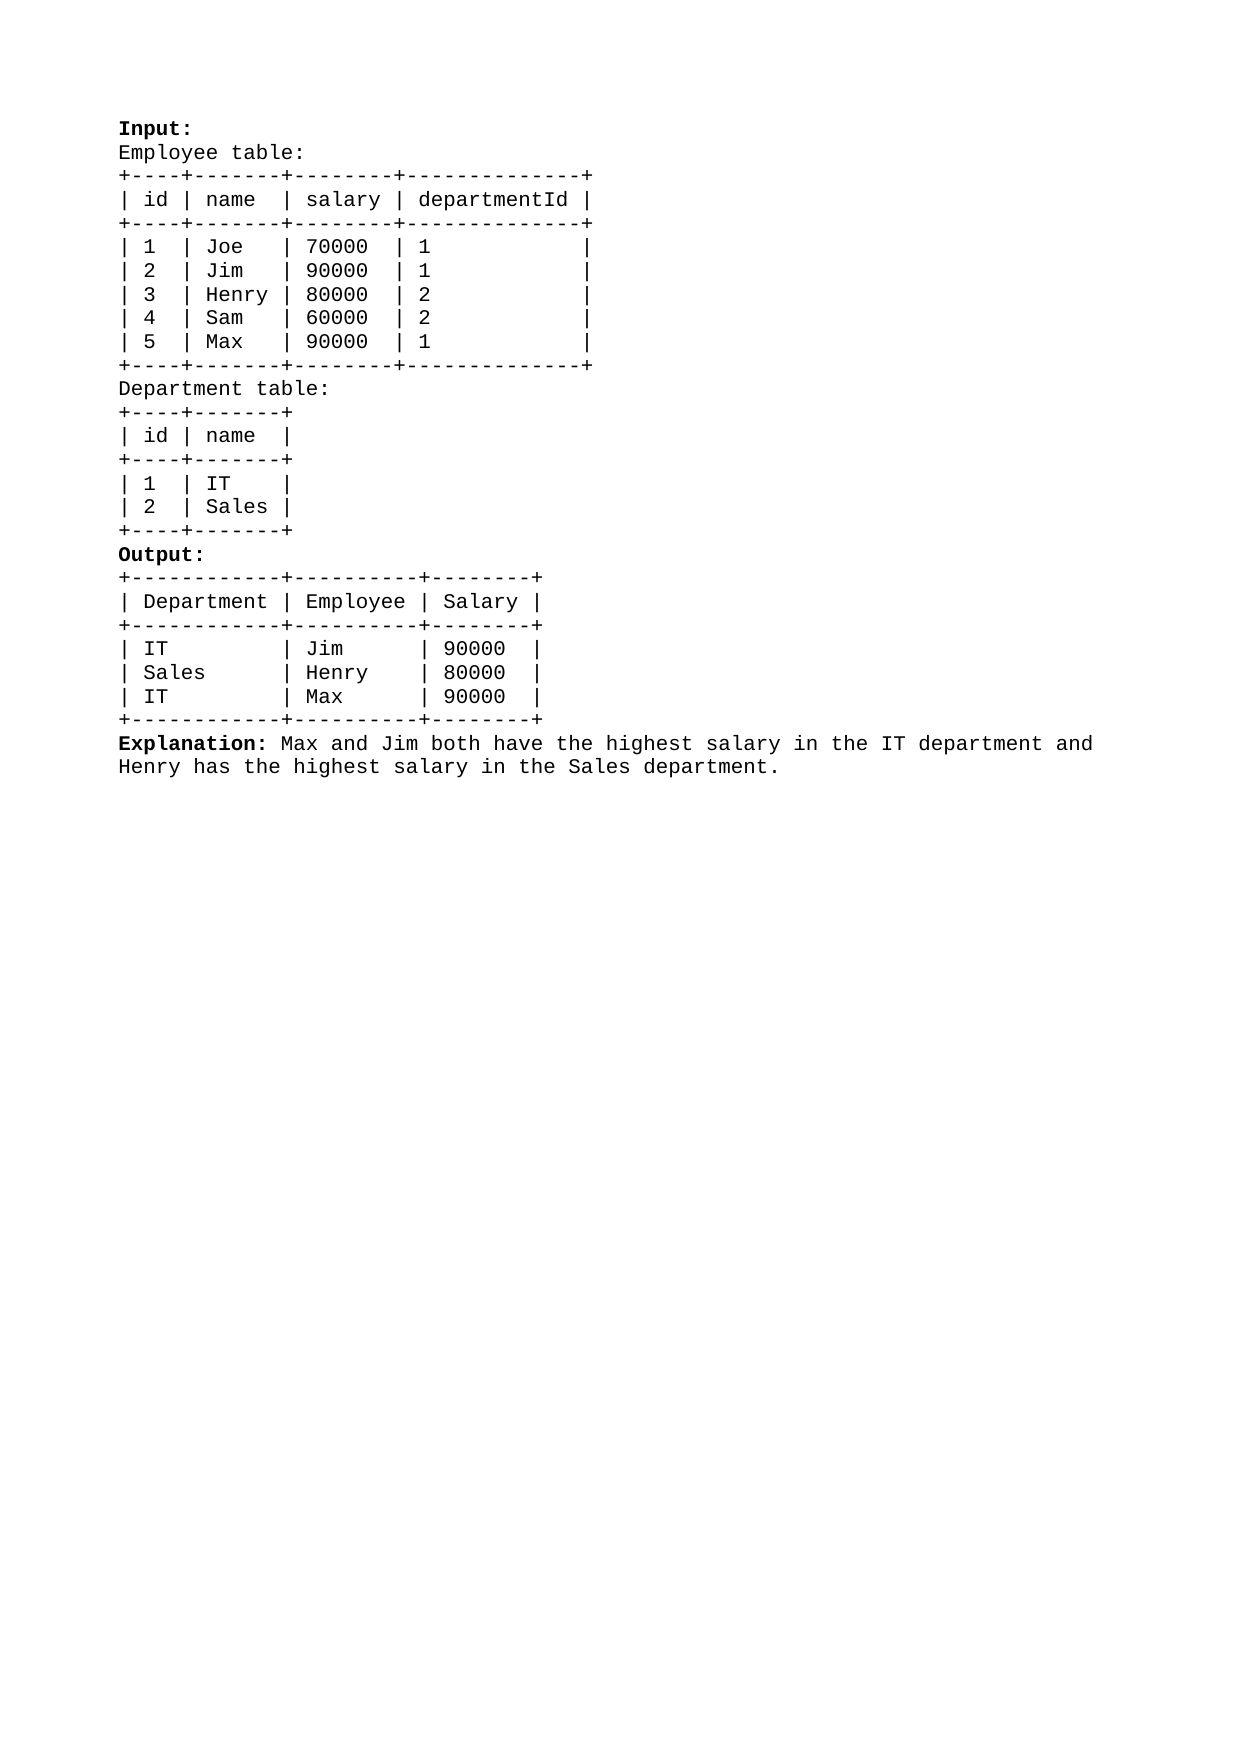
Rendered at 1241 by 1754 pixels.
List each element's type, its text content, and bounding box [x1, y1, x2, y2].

text Department table: [118, 378, 1122, 402]
text Employee table: [118, 142, 1122, 165]
text | IT | Jim | 90000 | [118, 638, 1122, 662]
text Explanation: Max and Jim both have the highest salary in the IT department and Henry has the highest salary in the Sales department. [118, 733, 1122, 780]
text Output: [118, 544, 1122, 567]
text +----+-------+ [118, 402, 1122, 426]
text +----+-------+ [118, 449, 1122, 473]
text | 4 | Sam | 60000 | 2 | [118, 307, 1122, 331]
text | 2 | Jim | 90000 | 1 | [118, 260, 1122, 284]
text | 1 | IT | [118, 473, 1122, 496]
text | Sales | Henry | 80000 | [118, 662, 1122, 686]
text +------------+----------+--------+ [118, 709, 1122, 733]
text | id | name | [118, 426, 1122, 449]
text | 5 | Max | 90000 | 1 | [118, 331, 1122, 354]
text +----+-------+ [118, 520, 1122, 544]
text | IT | Max | 90000 | [118, 686, 1122, 709]
text +----+-------+--------+--------------+ [118, 165, 1122, 189]
text +----+-------+--------+--------------+ [118, 354, 1122, 378]
text +------------+----------+--------+ [118, 567, 1122, 591]
text +------------+----------+--------+ [118, 615, 1122, 638]
text | id | name | salary | departmentId | [118, 189, 1122, 213]
text | Department | Employee | Salary | [118, 591, 1122, 615]
text | 2 | Sales | [118, 496, 1122, 520]
text | 1 | Joe | 70000 | 1 | [118, 236, 1122, 260]
text Input: [118, 118, 1122, 142]
text | 3 | Henry | 80000 | 2 | [118, 284, 1122, 307]
text +----+-------+--------+--------------+ [118, 213, 1122, 236]
